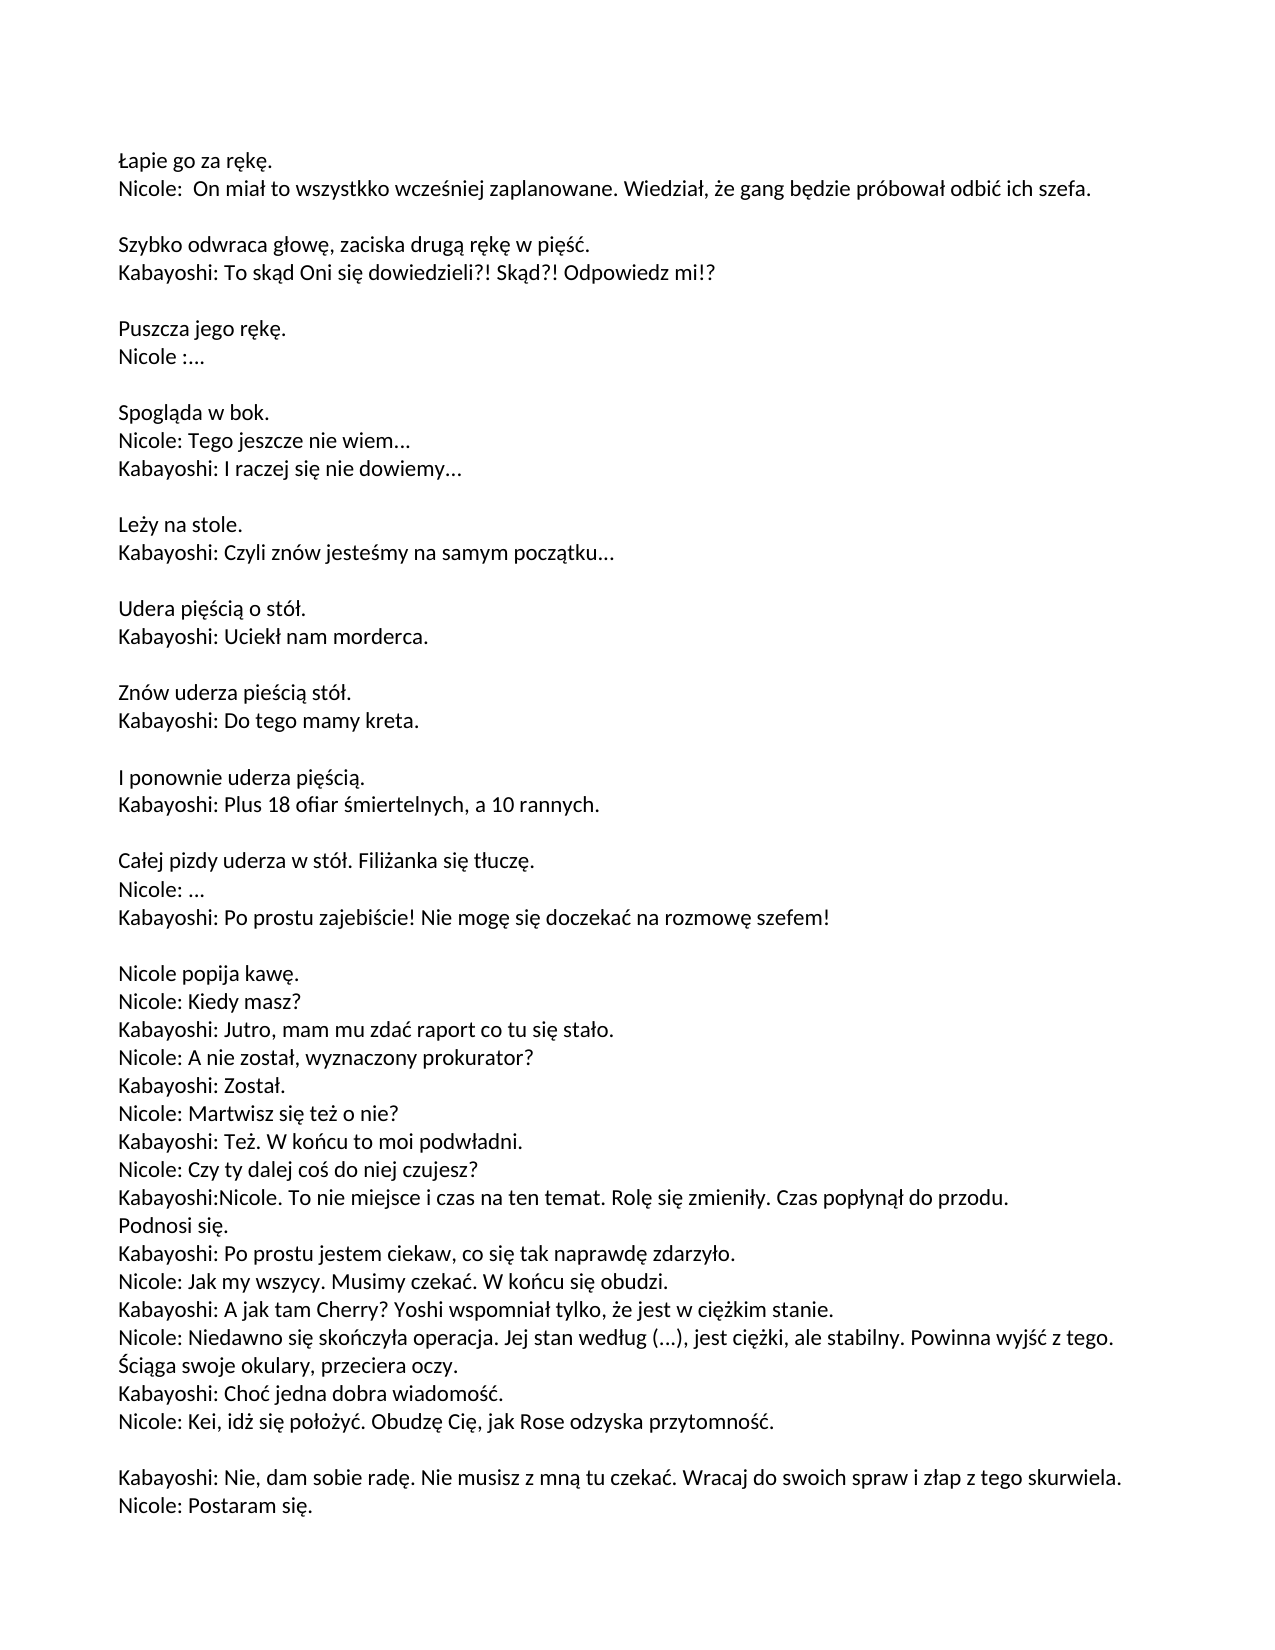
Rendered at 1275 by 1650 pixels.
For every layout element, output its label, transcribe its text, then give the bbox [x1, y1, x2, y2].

text Kabayoshi: A jak tam Cherry? Yoshi wspomniał tylko, że jest w ciężkim stanie. [118, 1295, 1157, 1323]
text Łapie go za rękę. [118, 146, 1157, 174]
text Nicole: Jak my wszycy. Musimy czekać. W końcu się obudzi. [118, 1267, 1157, 1295]
text Nicole: Kiedy masz? [118, 987, 1157, 1015]
text Kabayoshi: Plus 18 ofiar śmiertelnych, a 10 rannych. [118, 791, 1157, 819]
text Kabayoshi: To skąd Oni się dowiedzieli?! Skąd?! Odpowiedz mi!? [118, 258, 1157, 286]
text Nicole: Tego jeszcze nie wiem... [118, 426, 1157, 454]
text Znów uderza pieścią stół. [118, 678, 1157, 707]
text Kabayoshi: I raczej się nie dowiemy... [118, 454, 1157, 482]
text Nicole: Niedawno się skończyła operacja. Jej stan według (...), jest ciężki, ale stabilny. Powinna wyjść z tego. [118, 1323, 1157, 1351]
text Kabayoshi: Po prostu zajebiście! Nie mogę się doczekać na rozmowę szefem! [118, 903, 1157, 931]
text Nicole :... [118, 342, 1157, 370]
text Ściąga swoje okulary, przeciera oczy. [118, 1351, 1157, 1379]
text Nicole: On miał to wszystkko wcześniej zaplanowane. Wiedział, że gang będzie próbował odbić ich szefa. [118, 174, 1157, 202]
text Szybko odwraca głowę, zaciska drugą rękę w pięść. [118, 230, 1157, 258]
text Całej pizdy uderza w stół. Filiżanka się tłuczę. [118, 847, 1157, 875]
text Kabayoshi: Jutro, mam mu zdać raport co tu się stało. [118, 1015, 1157, 1043]
text I ponownie uderza pięścią. [118, 763, 1157, 791]
text Podnosi się. [118, 1211, 1157, 1239]
text Kabayoshi: Został. [118, 1071, 1157, 1099]
text Nicole: Kei, idż się położyć. Obudzę Cię, jak Rose odzyska przytomność. [118, 1407, 1157, 1435]
text Nicole: ... [118, 875, 1157, 903]
text Nicole: Czy ty dalej coś do niej czujesz? [118, 1155, 1157, 1183]
text Kabayoshi:Nicole. To nie miejsce i czas na ten temat. Rolę się zmieniły. Czas popłynął do przodu. [118, 1183, 1157, 1211]
text Kabayoshi: Choć jedna dobra wiadomość. [118, 1379, 1157, 1407]
text Kabayoshi: Też. W końcu to moi podwładni. [118, 1127, 1157, 1155]
text Leży na stole. [118, 510, 1157, 538]
text Spogląda w bok. [118, 398, 1157, 426]
text Udera pięścią o stół. [118, 594, 1157, 622]
text Kabayoshi: Czyli znów jesteśmy na samym początku... [118, 538, 1157, 566]
text Nicole: Postaram się. [118, 1491, 1157, 1519]
text Kabayoshi: Po prostu jestem ciekaw, co się tak naprawdę zdarzyło. [118, 1239, 1157, 1267]
text Nicole: Martwisz się też o nie? [118, 1099, 1157, 1127]
text Kabayoshi: Uciekł nam morderca. [118, 622, 1157, 651]
text Nicole: A nie został, wyznaczony prokurator? [118, 1043, 1157, 1071]
text Kabayoshi: Do tego mamy kreta. [118, 707, 1157, 734]
text Kabayoshi: Nie, dam sobie radę. Nie musisz z mną tu czekać. Wracaj do swoich spraw i złap z tego skurwiela. [118, 1463, 1157, 1491]
text Puszcza jego rękę. [118, 314, 1157, 342]
text Nicole popija kawę. [118, 959, 1157, 987]
